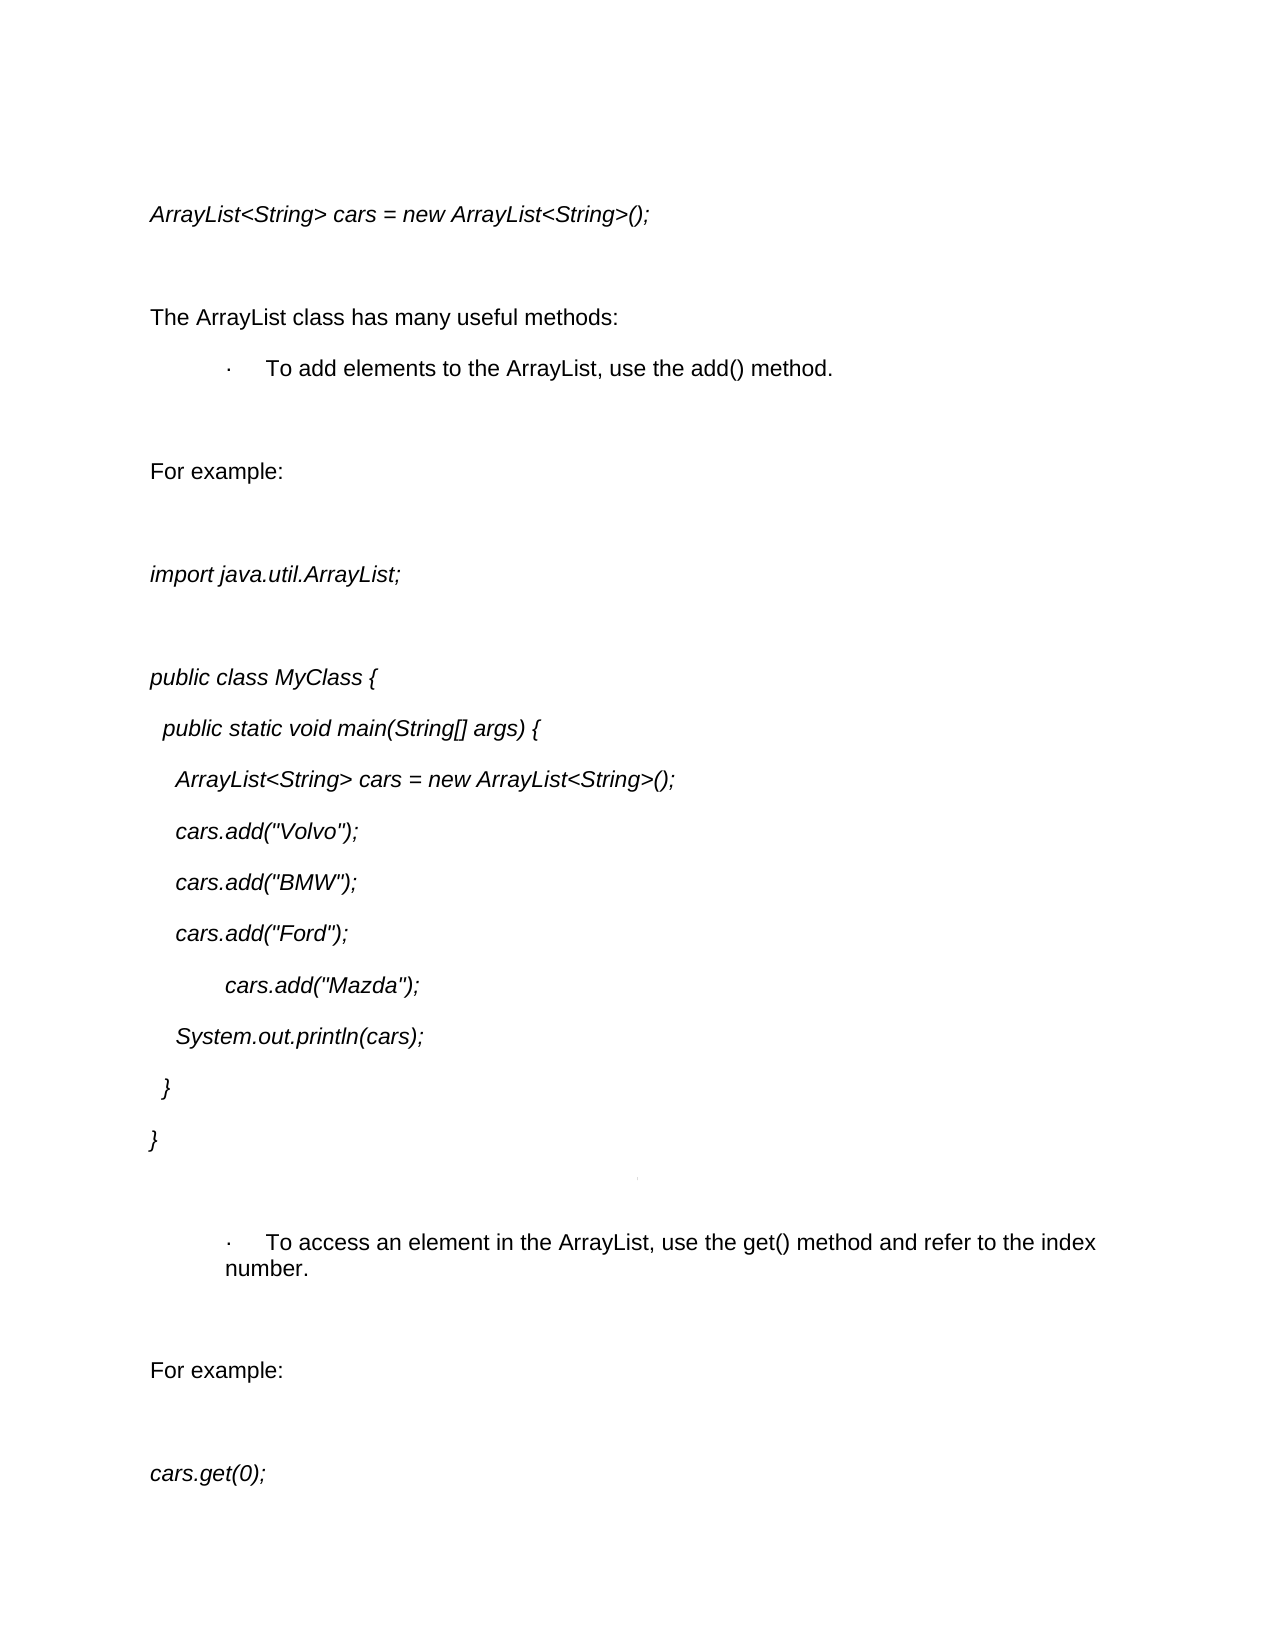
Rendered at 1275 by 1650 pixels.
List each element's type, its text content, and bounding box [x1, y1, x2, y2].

text import java.util.ArrayList; [150, 561, 1125, 587]
text cars.add("BMW"); [150, 869, 1125, 895]
text cars.add("Ford"); [150, 920, 1125, 947]
text } [150, 1126, 1125, 1152]
text cars.add("Mazda"); [150, 972, 1125, 998]
text The ArrayList class has many useful methods: [150, 304, 1125, 330]
text } [150, 1074, 1125, 1101]
text For example: [150, 458, 1125, 484]
text public static void main(String[] args) { [150, 715, 1125, 741]
text ArrayList<String> cars = new ArrayList<String>(); [150, 766, 1125, 793]
text · To access an element in the ArrayList, use the get() method and refer to the index number. [225, 1228, 1125, 1281]
text For example: [150, 1357, 1125, 1384]
text cars.add("Volvo"); [150, 818, 1125, 844]
text System.out.println(cars); [150, 1023, 1125, 1049]
text ArrayList<String> cars = new ArrayList<String>(); [150, 201, 1125, 228]
text · To add elements to the ArrayList, use the add() method. [225, 355, 1125, 382]
text cars.get(0); [150, 1460, 1125, 1487]
text public class MyClass { [150, 663, 1125, 690]
